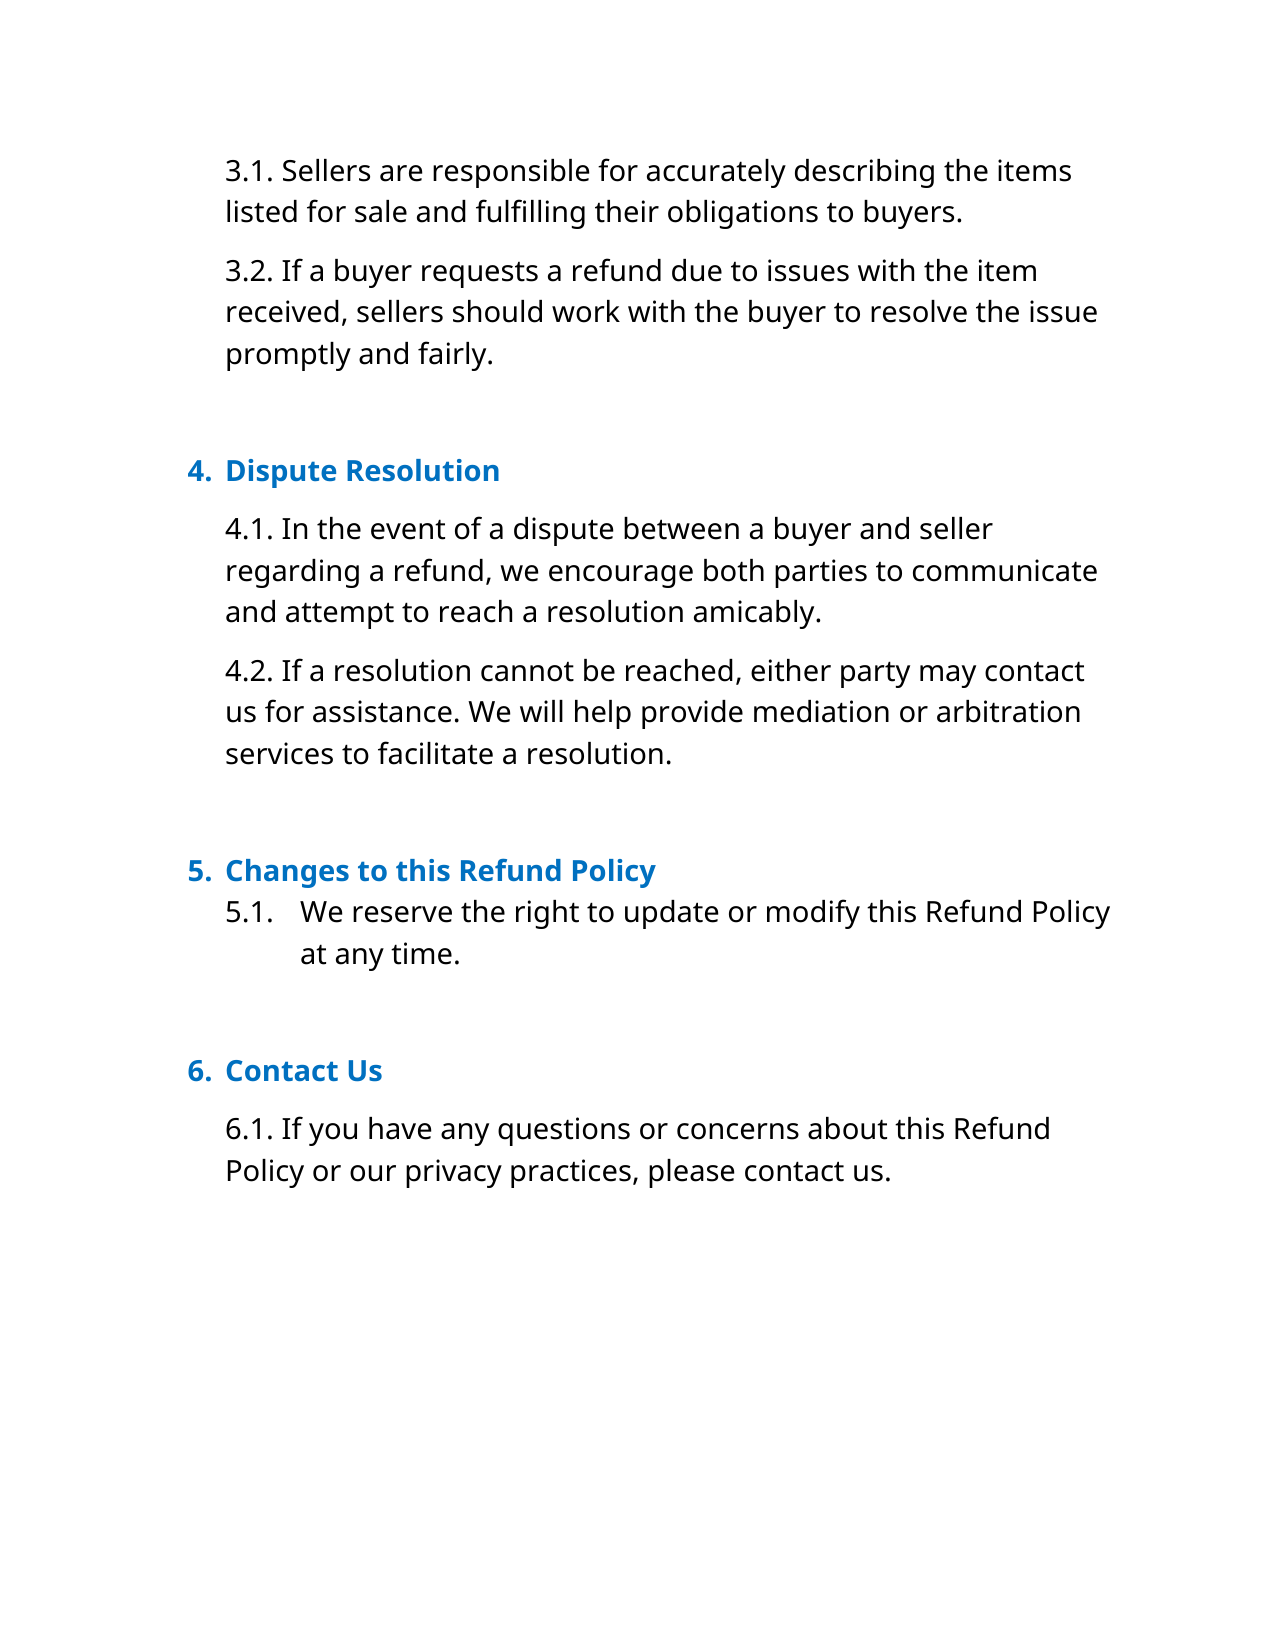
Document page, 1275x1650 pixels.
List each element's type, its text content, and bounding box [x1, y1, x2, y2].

text 3.2. If a buyer requests a refund due to issues with the item received, sellers should work with the buyer to resolve the issue promptly and fairly. [225, 250, 1125, 373]
list Dispute Resolution [187, 450, 1125, 490]
list We reserve the right to update or modify this Refund Policy at any time. [225, 892, 1125, 973]
list Changes to this Refund Policy [187, 850, 1125, 890]
text 4.2. If a resolution cannot be reached, either party may contact us for assistance. We will help provide mediation or arbitration services to facilitate a resolution. [225, 650, 1125, 773]
text 6.1. If you have any questions or concerns about this Refund Policy or our privacy practices, please contact us. [225, 1108, 1125, 1190]
text 3.1. Sellers are responsible for accurately describing the items listed for sale and fulfilling their obligations to buyers. [225, 150, 1125, 231]
text 4.1. In the event of a dispute between a buyer and seller regarding a refund, we encourage both parties to communicate and attempt to reach a resolution amicably. [225, 508, 1125, 631]
list Contact Us [187, 1050, 1125, 1090]
